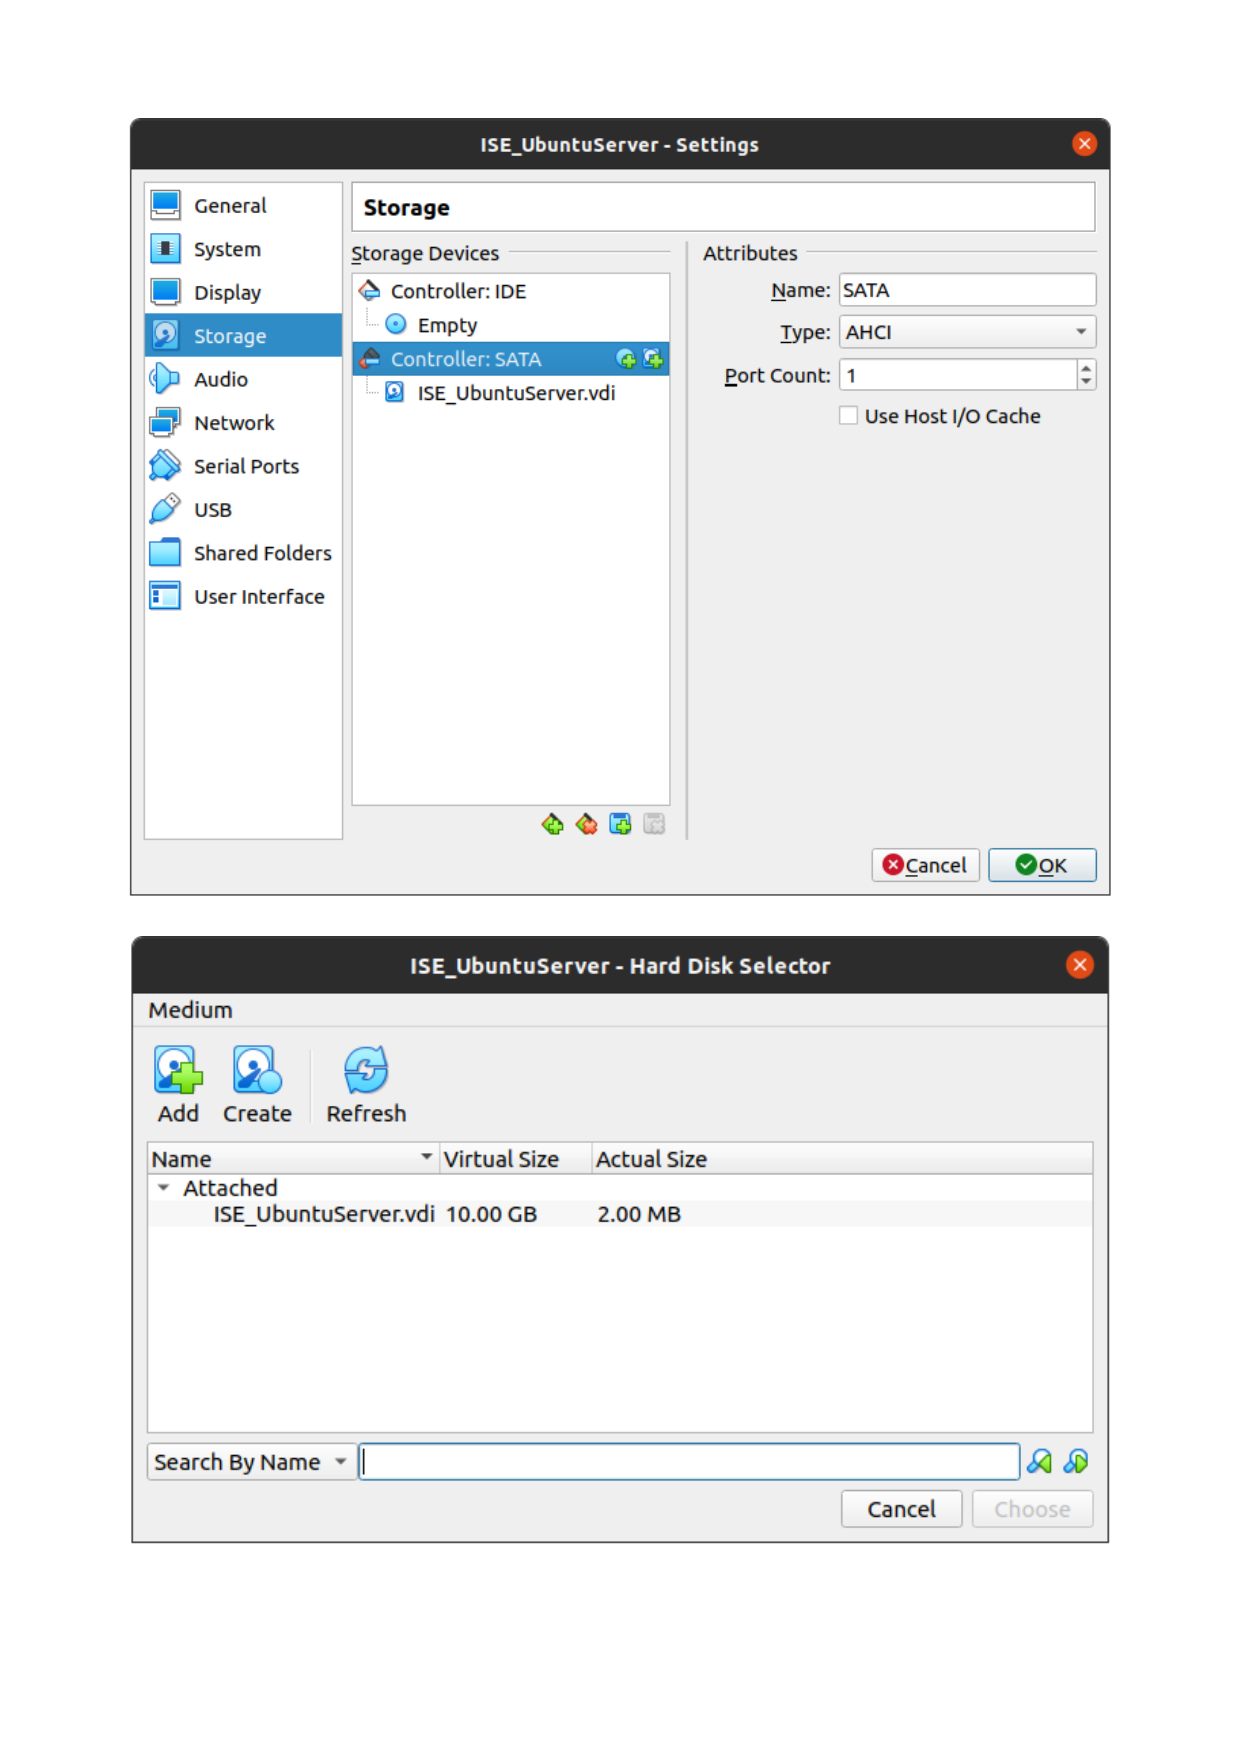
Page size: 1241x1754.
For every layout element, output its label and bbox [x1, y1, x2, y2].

picture [118, 118, 1123, 908]
picture [118, 936, 1123, 1557]
